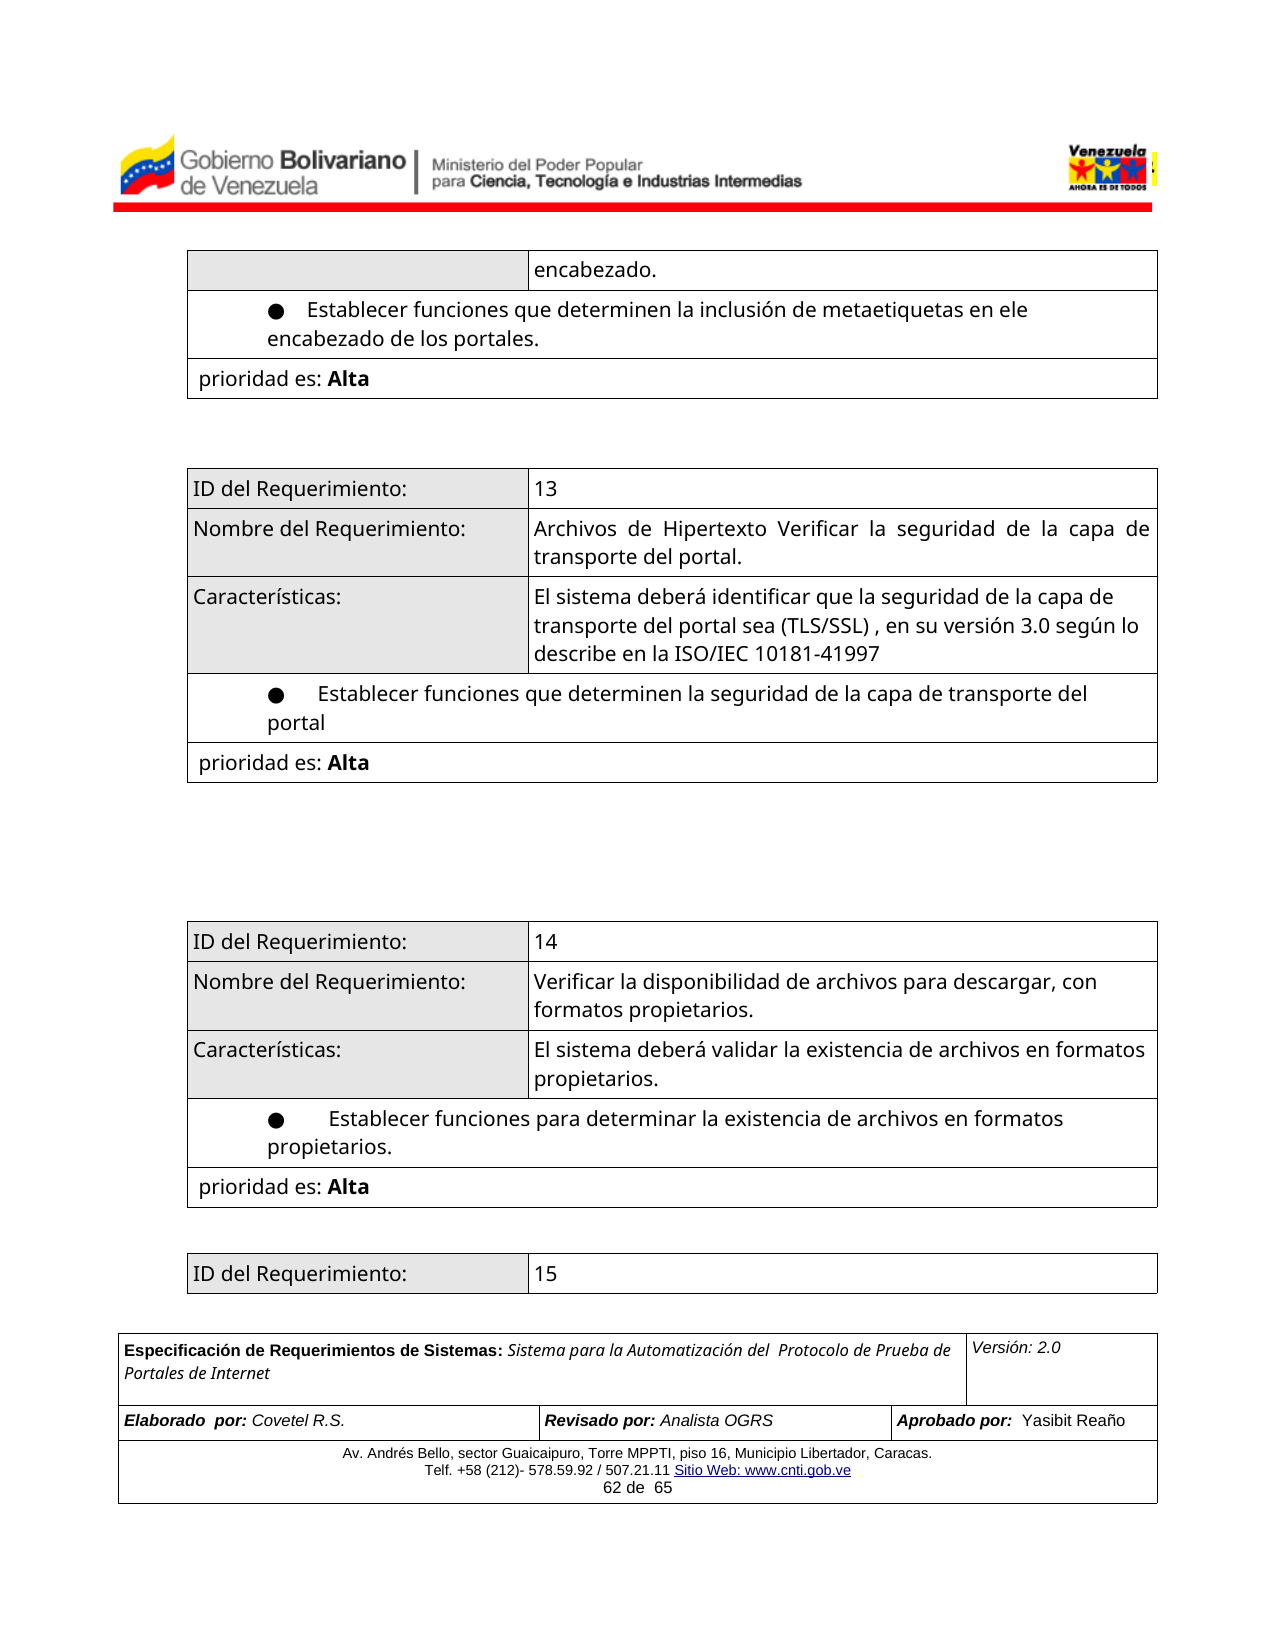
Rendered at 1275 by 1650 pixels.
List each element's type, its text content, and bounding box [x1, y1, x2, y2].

table_cell El sistema deberá identificar que la seguridad de la capa de transporte del portal sea (TLS/SSL) , en su versión 3.0 según lo describe en la ISO/IEC 10181-41997 [529, 577, 1157, 673]
table_cell prioridad es: Alta [188, 1168, 1157, 1207]
table_cell [188, 251, 528, 290]
table_header 15 [529, 1254, 1157, 1293]
table_cell prioridad es: Alta [188, 359, 1157, 398]
table_header 13 [529, 469, 1157, 508]
table_header 14 [529, 922, 1157, 961]
table_cell ● Establecer funciones que determinen la inclusión de metaetiquetas en ele encabezado de los portales. [188, 291, 1157, 358]
table_cell prioridad es: Alta [188, 743, 1157, 782]
table_cell Características: [188, 577, 528, 673]
table_cell encabezado. [529, 251, 1157, 290]
table_header ID del Requerimiento: [188, 1254, 528, 1293]
table_header ID del Requerimiento: [188, 469, 528, 508]
table_cell Nombre del Requerimiento: [188, 509, 528, 576]
table_cell ● Establecer funciones para determinar la existencia de archivos en formatos propietarios. [188, 1099, 1157, 1167]
table_cell Nombre del Requerimiento: [188, 962, 528, 1030]
table_cell Características: [188, 1031, 528, 1098]
picture [113, 126, 1153, 212]
table_cell El sistema deberá validar la existencia de archivos en formatos propietarios. [529, 1031, 1157, 1098]
table_cell Archivos de Hipertexto Verificar la seguridad de la capa de transporte del portal. [529, 509, 1157, 576]
table_cell Verificar la disponibilidad de archivos para descargar, con formatos propietarios. [529, 962, 1157, 1030]
table_cell ● Establecer funciones que determinen la seguridad de la capa de transporte del portal [188, 674, 1157, 742]
table_header ID del Requerimiento: [188, 922, 528, 961]
